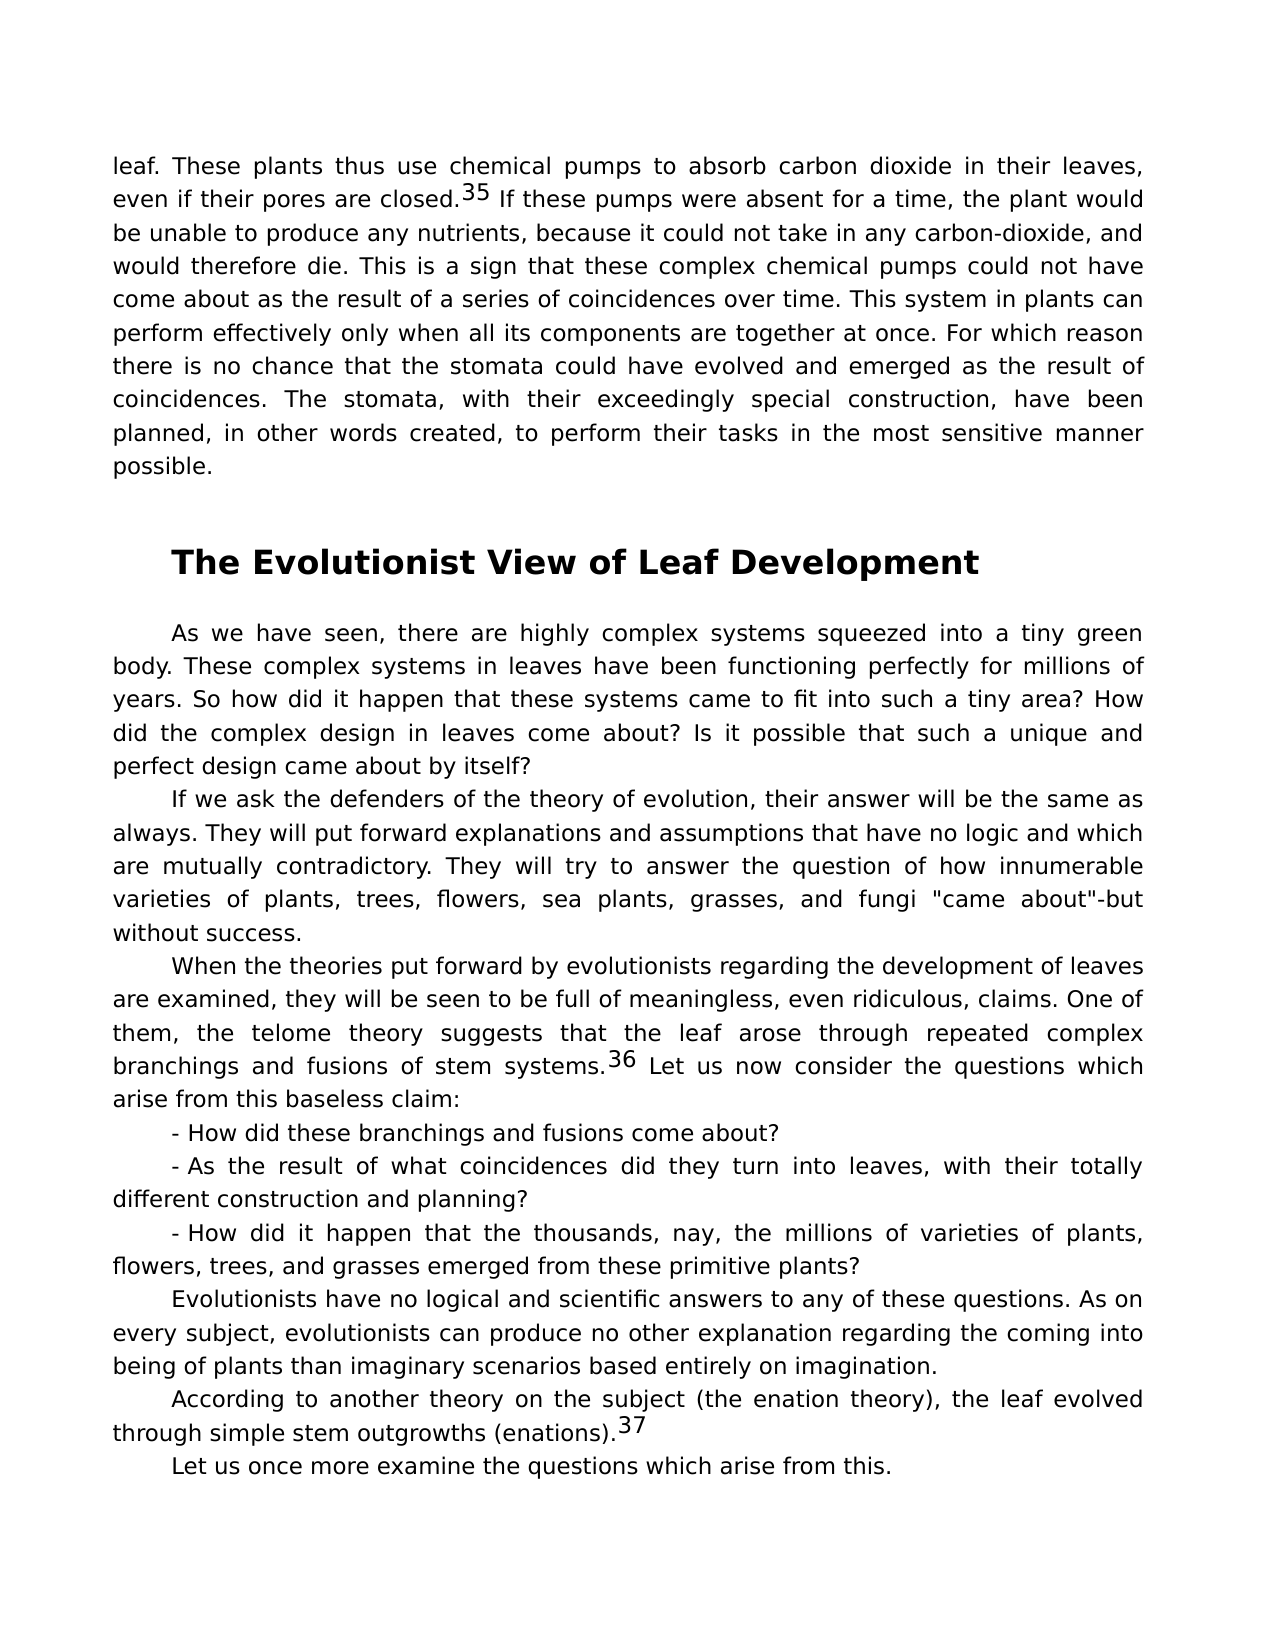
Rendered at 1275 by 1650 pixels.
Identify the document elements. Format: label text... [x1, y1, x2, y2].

text If we ask the defenders of the theory of evolution, their answer will be the same as always. They will put forward explanations and assumptions that have no logic and which are mutually contradictory. They will try to answer the question of how innumerable varieties of plants, trees, flowers, sea plants, grasses, and fungi "came about"-but without success. [112, 781, 1145, 948]
text leaf. These plants thus use chemical pumps to absorb carbon dioxide in their leaves, even if their pores are closed.35 If these pumps were absent for a time, the plant would be unable to produce any nutrients, because it could not take in any carbon-dioxide, and would therefore die. This is a sign that these complex chemical pumps could not have come about as the result of a series of coincidences over time. This system in plants can perform effectively only when all its components are together at once. For which reason there is no chance that the stomata could have evolved and emerged as the result of coincidences. The stomata, with their exceedingly special construction, have been planned, in other words created, to perform their tasks in the most sensitive manner possible. [112, 148, 1145, 481]
text When the theories put forward by evolutionists regarding the development of leaves are examined, they will be seen to be full of meaningless, even ridiculous, claims. One of them, the telome theory suggests that the leaf arose through repeated complex branchings and fusions of stem systems.36 Let us now consider the questions which arise from this baseless claim: [112, 948, 1145, 1114]
text According to another theory on the subject (the enation theory), the leaf evolved through simple stem outgrowths (enations).37 [112, 1381, 1145, 1448]
text Let us once more examine the questions which arise from this. [112, 1448, 1145, 1481]
text - As the result of what coincidences did they turn into leaves, with their totally different construction and planning? [112, 1148, 1145, 1214]
text Evolutionists have no logical and scientific answers to any of these questions. As on every subject, evolutionists can produce no other explanation regarding the coming into being of plants than imaginary scenarios based entirely on imagination. [112, 1281, 1145, 1381]
text - How did these branchings and fusions come about? [112, 1114, 1145, 1148]
text As we have seen, there are highly complex systems squeezed into a tiny green body. These complex systems in leaves have been functioning perfectly for millions of years. So how did it happen that these systems came to fit into such a tiny area? How did the complex design in leaves come about? Is it possible that such a unique and perfect design came about by itself? [112, 614, 1145, 781]
text - How did it happen that the thousands, nay, the millions of varieties of plants, flowers, trees, and grasses emerged from these primitive plants? [112, 1214, 1145, 1281]
text The Evolutionist View of Leaf Development [112, 548, 1145, 581]
